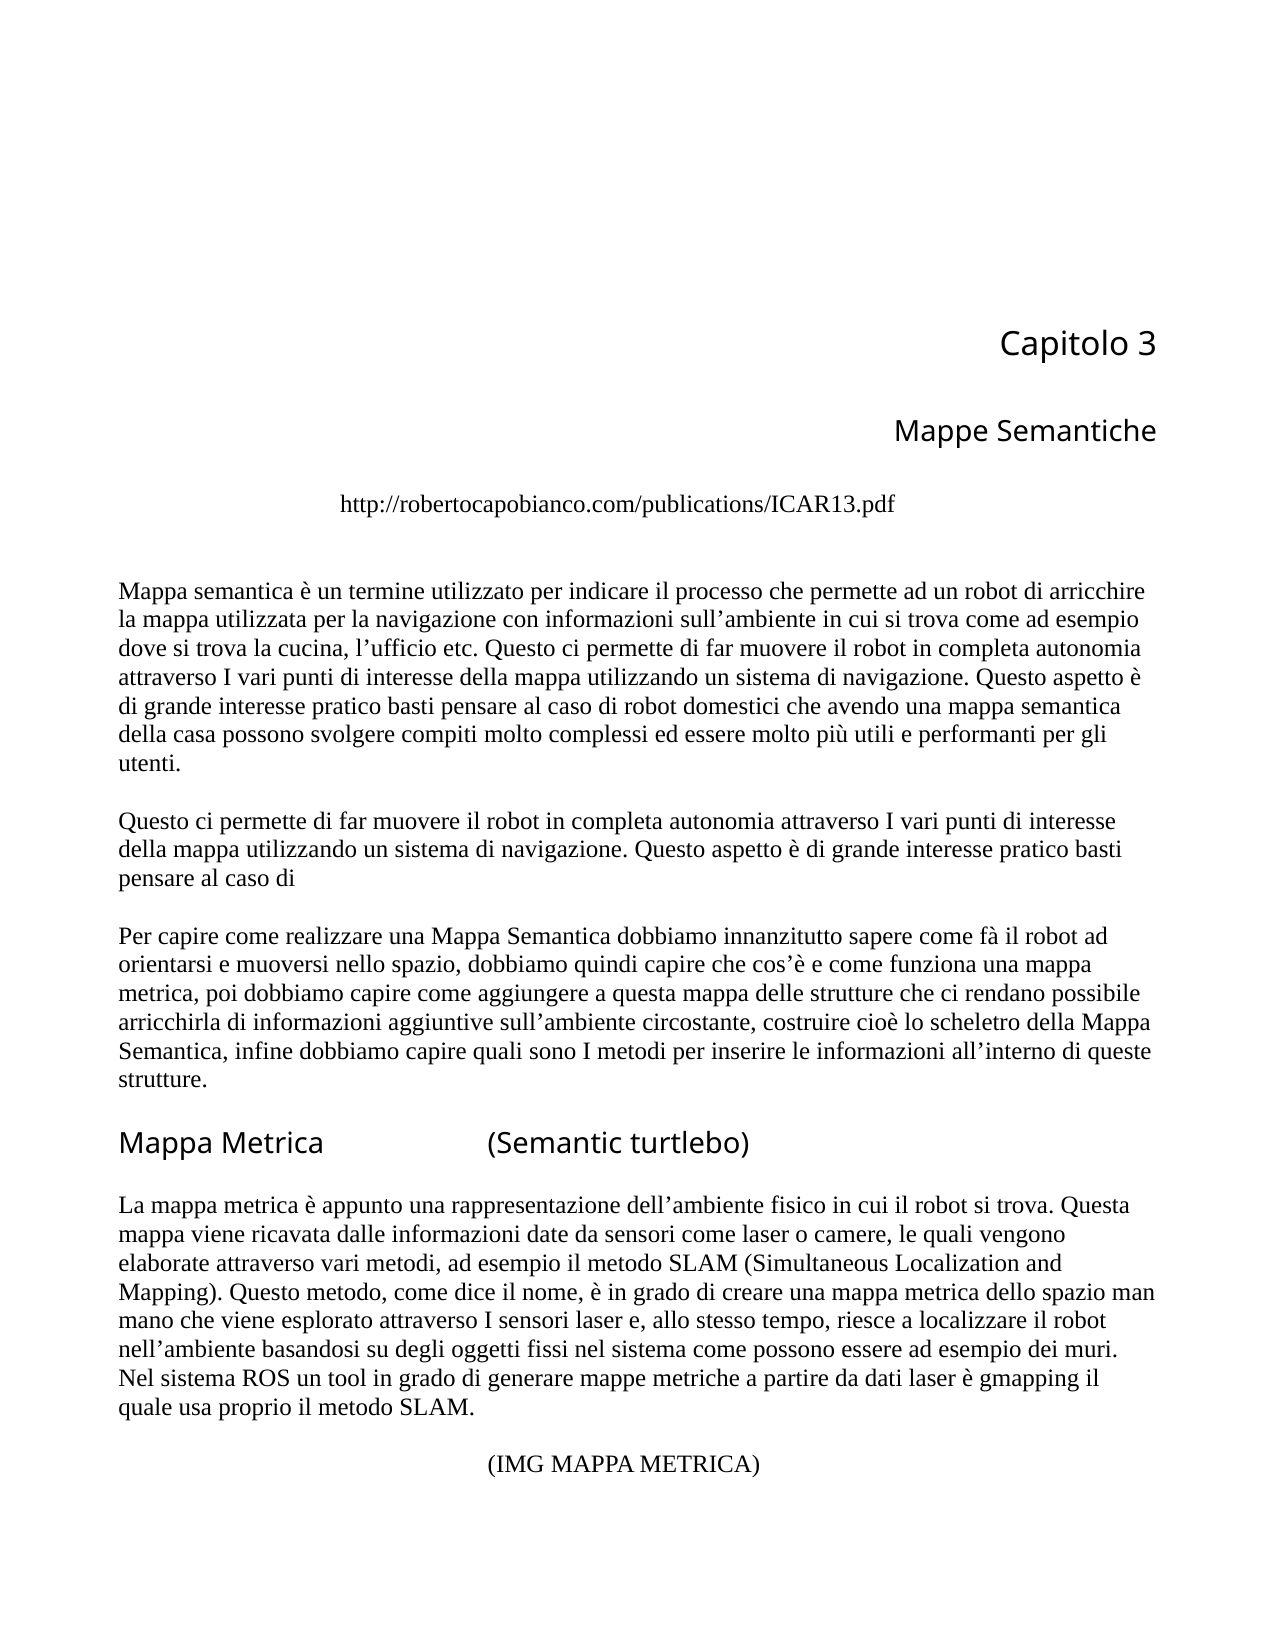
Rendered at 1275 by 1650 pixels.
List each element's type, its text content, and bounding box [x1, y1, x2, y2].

text La mappa metrica è appunto una rappresentazione dell’ambiente fisico in cui il robot si trova. Questa mappa viene ricavata dalle informazioni date da sensori come laser o camere, le quali vengono elaborate attraverso vari metodi, ad esempio il metodo SLAM (Simultaneous Localization and Mapping). Questo metodo, come dice il nome, è in grado di creare una mappa metrica dello spazio man mano che viene esplorato attraverso I sensori laser e, allo stesso tempo, riesce a localizzare il robot nell’ambiente basandosi su degli oggetti fissi nel sistema come possono essere ad esempio dei muri. [118, 1191, 1157, 1363]
text (IMG MAPPA METRICA) [118, 1449, 1157, 1478]
text Capitolo 3 [118, 319, 1157, 365]
text Questo ci permette di far muovere il robot in completa autonomia attraverso I vari punti di interesse della mappa utilizzando un sistema di navigazione. Questo aspetto è di grande interesse pratico basti pensare al caso di [118, 806, 1157, 892]
text Per capire come realizzare una Mappa Semantica dobbiamo innanzitutto sapere come fà il robot ad orientarsi e muoversi nello spazio, dobbiamo quindi capire che cos’è e come funziona una mappa metrica, poi dobbiamo capire come aggiungere a questa mappa delle strutture che ci rendano possibile arricchirla di informazioni aggiuntive sull’ambiente circostante, costruire cioè lo scheletro della Mappa Semantica, infine dobbiamo capire quali sono I metodi per inserire le informazioni all’interno di queste strutture. [118, 921, 1157, 1093]
text Mappa Metrica (Semantic turtlebo) [118, 1122, 1157, 1162]
text Nel sistema ROS un tool in grado di generare mappe metriche a partire da dati laser è gmapping il quale usa proprio il metodo SLAM. [118, 1363, 1157, 1421]
text http://robertocapobianco.com/publications/ICAR13.pdf [118, 489, 1157, 518]
text Mappa semantica è un termine utilizzato per indicare il processo che permette ad un robot di arricchire la mappa utilizzata per la navigazione con informazioni sull’ambiente in cui si trova come ad esempio dove si trova la cucina, l’ufficio etc. Questo ci permette di far muovere il robot in completa autonomia attraverso I vari punti di interesse della mappa utilizzando un sistema di navigazione. Questo aspetto è di grande interesse pratico basti pensare al caso di robot domestici che avendo una mappa semantica della casa possono svolgere compiti molto complessi ed essere molto più utili e performanti per gli utenti. [118, 576, 1157, 777]
text Mappe Semantiche [118, 410, 1157, 450]
